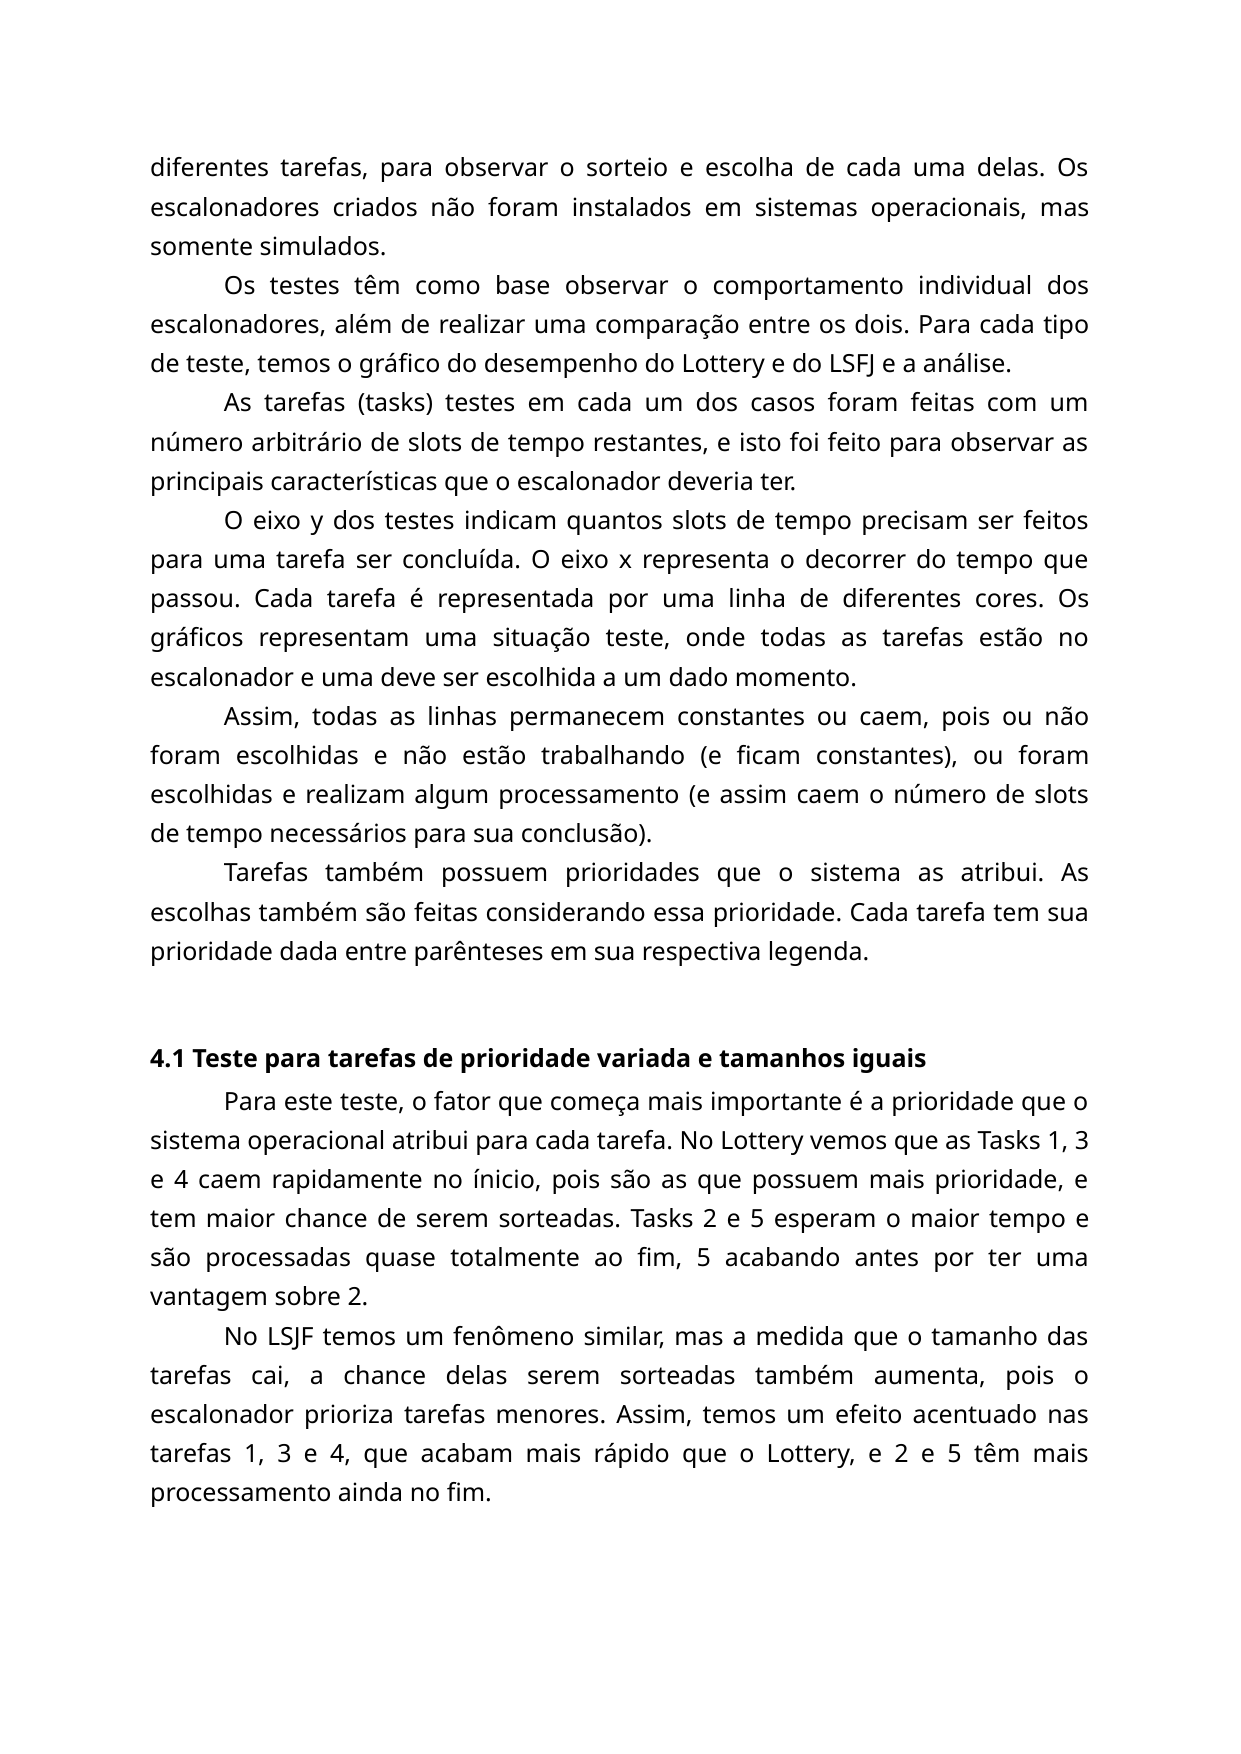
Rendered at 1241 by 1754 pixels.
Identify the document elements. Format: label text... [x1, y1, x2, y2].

subtitle 4.1 Teste para tarefas de prioridade variada e tamanhos iguais [150, 1041, 1090, 1075]
text Tarefas também possuem prioridades que o sistema as atribui. As escolhas também são feitas considerando essa prioridade. Cada tarefa tem sua prioridade dada entre parênteses em sua respectiva legenda. [150, 855, 1090, 967]
text Para este teste, o fator que começa mais importante é a prioridade que o sistema operacional atribui para cada tarefa. No Lottery vemos que as Tasks 1, 3 e 4 caem rapidamente no ínicio, pois são as que possuem mais prioridade, e tem maior chance de serem sorteadas. Tasks 2 e 5 esperam o maior tempo e são processadas quase totalmente ao fim, 5 acabando antes por ter uma vantagem sobre 2. [150, 1083, 1090, 1313]
text O eixo y dos testes indicam quantos slots de tempo precisam ser feitos para uma tarefa ser concluída. O eixo x representa o decorrer do tempo que passou. Cada tarefa é representada por uma linha de diferentes cores. Os gráficos representam uma situação teste, onde todas as tarefas estão no escalonador e uma deve ser escolhida a um dado momento. [150, 502, 1090, 693]
text diferentes tarefas, para observar o sorteio e escolha de cada uma delas. Os escalonadores criados não foram instalados em sistemas operacionais, mas somente simulados. [150, 150, 1090, 262]
text Os testes têm como base observar o comportamento individual dos escalonadores, além de realizar uma comparação entre os dois. Para cada tipo de teste, temos o gráfico do desempenho do Lottery e do LSFJ e a análise. [150, 267, 1090, 380]
text As tarefas (tasks) testes em cada um dos casos foram feitas com um número arbitrário de slots de tempo restantes, e isto foi feito para observar as principais características que o escalonador deveria ter. [150, 385, 1090, 497]
text Assim, todas as linhas permanecem constantes ou caem, pois ou não foram escolhidas e não estão trabalhando (e ficam constantes), ou foram escolhidas e realizam algum processamento (e assim caem o número de slots de tempo necessários para sua conclusão). [150, 698, 1090, 850]
text No LSJF temos um fenômeno similar, mas a medida que o tamanho das tarefas cai, a chance delas serem sorteadas também aumenta, pois o escalonador prioriza tarefas menores. Assim, temos um efeito acentuado nas tarefas 1, 3 e 4, que acabam mais rápido que o Lottery, e 2 e 5 têm mais processamento ainda no fim. [150, 1318, 1090, 1509]
